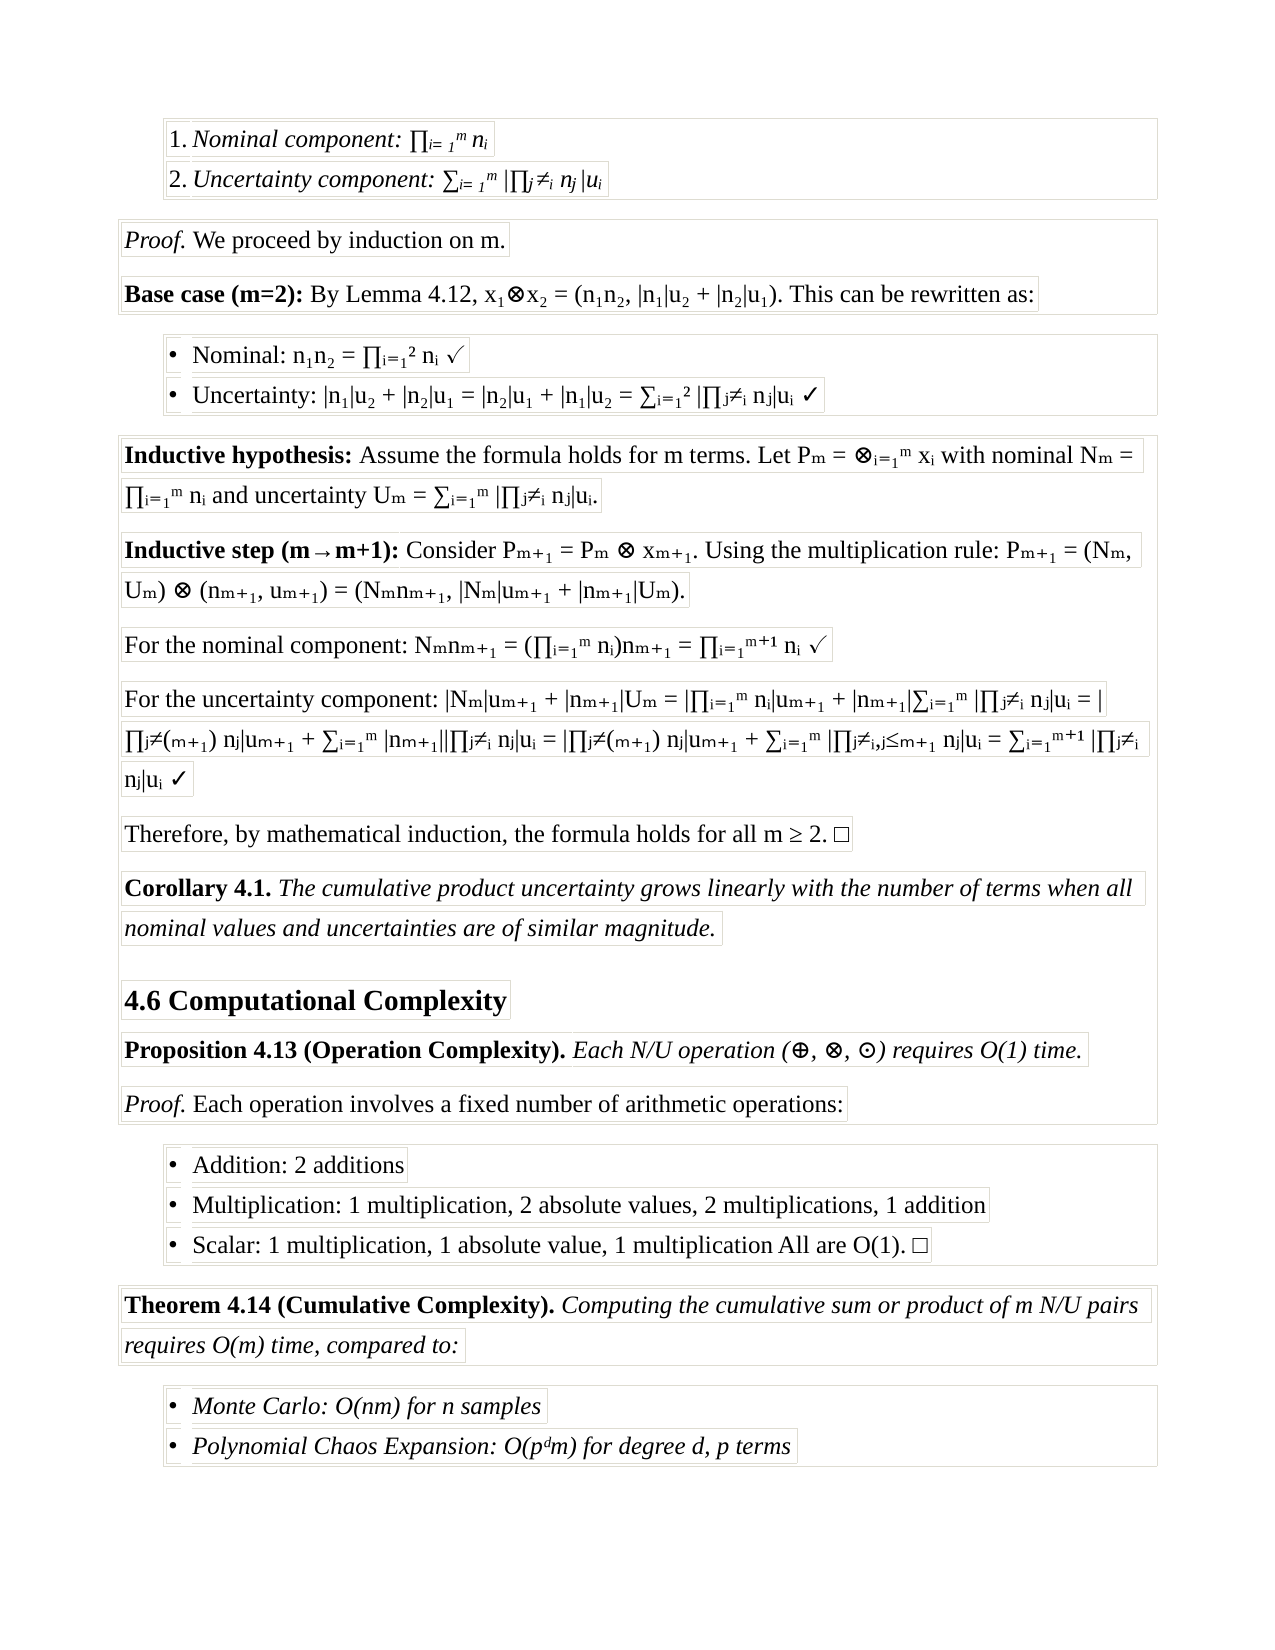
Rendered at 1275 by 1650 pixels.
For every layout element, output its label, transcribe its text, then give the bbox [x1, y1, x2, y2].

list Scalar: 1 multiplication, 1 absolute value, 1 multiplication All are O(1). □ [164, 1224, 1157, 1265]
text Base case (m=2): By Lemma 4.12, x₁⊗x₂ = (n₁n₂, |n₁|u₂ + |n₂|u₁). This can be rewritten as: [119, 273, 1157, 314]
subtitle 4.6 Computational Complexity [119, 977, 1157, 1019]
text Therefore, by mathematical induction, the formula holds for all m ≥ 2. □ [119, 813, 1157, 851]
text For the uncertainty component: |Nₘ|uₘ₊₁ + |nₘ₊₁|Uₘ = |∏ᵢ₌₁ᵐ nᵢ|uₘ₊₁ + |nₘ₊₁|∑ᵢ₌₁ᵐ |∏ⱼ≠ᵢ nⱼ|uᵢ = |∏ⱼ≠(ₘ₊₁) nⱼ|uₘ₊₁ + ∑ᵢ₌₁ᵐ |nₘ₊₁||∏ⱼ≠ᵢ nⱼ|uᵢ = |∏ⱼ≠(ₘ₊₁) nⱼ|uₘ₊₁ + ∑ᵢ₌₁ᵐ |∏ⱼ≠ᵢ,ⱼ≤ₘ₊₁ nⱼ|uᵢ = ∑ᵢ₌₁ᵐ⁺¹ |∏ⱼ≠ᵢ nⱼ|uᵢ ✓ [119, 678, 1157, 796]
list Nominal component: ∏ᵢ₌₁ᵐ nᵢ [164, 119, 1157, 156]
text Inductive hypothesis: Assume the formula holds for m terms. Let Pₘ = ⊗ᵢ₌₁ᵐ xᵢ with nominal Nₘ = ∏ᵢ₌₁ᵐ nᵢ and uncertainty Uₘ = ∑ᵢ₌₁ᵐ |∏ⱼ≠ᵢ nⱼ|uᵢ. [119, 436, 1157, 512]
list Uncertainty component: ∑ᵢ₌₁ᵐ |∏ⱼ≠ᵢ nⱼ|uᵢ [164, 158, 1157, 199]
text Proposition 4.13 (Operation Complexity). Each N/U operation (⊕, ⊗, ⊙) requires O(1) time. [119, 1029, 1157, 1067]
text Theorem 4.14 (Cumulative Complexity). Computing the cumulative sum or product of m N/U pairs requires O(m) time, compared to: [119, 1286, 1157, 1365]
list Polynomial Chaos Expansion: O(pᵈm) for degree d, p terms [164, 1425, 1157, 1466]
text Proof. We proceed by induction on m. [119, 220, 1157, 257]
text Proof. Each operation involves a fixed number of arithmetic operations: [119, 1083, 1157, 1124]
text For the nominal component: Nₘnₘ₊₁ = (∏ᵢ₌₁ᵐ nᵢ)nₘ₊₁ = ∏ᵢ₌₁ᵐ⁺¹ nᵢ ✓ [119, 624, 1157, 662]
list Uncertainty: |n₁|u₂ + |n₂|u₁ = |n₂|u₁ + |n₁|u₂ = ∑ᵢ₌₁² |∏ⱼ≠ᵢ nⱼ|uᵢ ✓ [164, 374, 1157, 415]
list Nominal: n₁n₂ = ∏ᵢ₌₁² nᵢ ✓ [164, 335, 1157, 372]
text Corollary 4.1. The cumulative product uncertainty grows linearly with the number of terms when all nominal values and uncertainties are of similar magnitude. [119, 867, 1157, 945]
text Inductive step (m→m+1): Consider Pₘ₊₁ = Pₘ ⊗ xₘ₊₁. Using the multiplication rule: Pₘ₊₁ = (Nₘ, Uₘ) ⊗ (nₘ₊₁, uₘ₊₁) = (Nₘnₘ₊₁, |Nₘ|uₘ₊₁ + |nₘ₊₁|Uₘ). [119, 529, 1157, 607]
list Addition: 2 additions [164, 1145, 1157, 1182]
list Monte Carlo: O(nm) for n samples [164, 1386, 1157, 1423]
list Multiplication: 1 multiplication, 2 absolute values, 2 multiplications, 1 addition [164, 1184, 1157, 1222]
